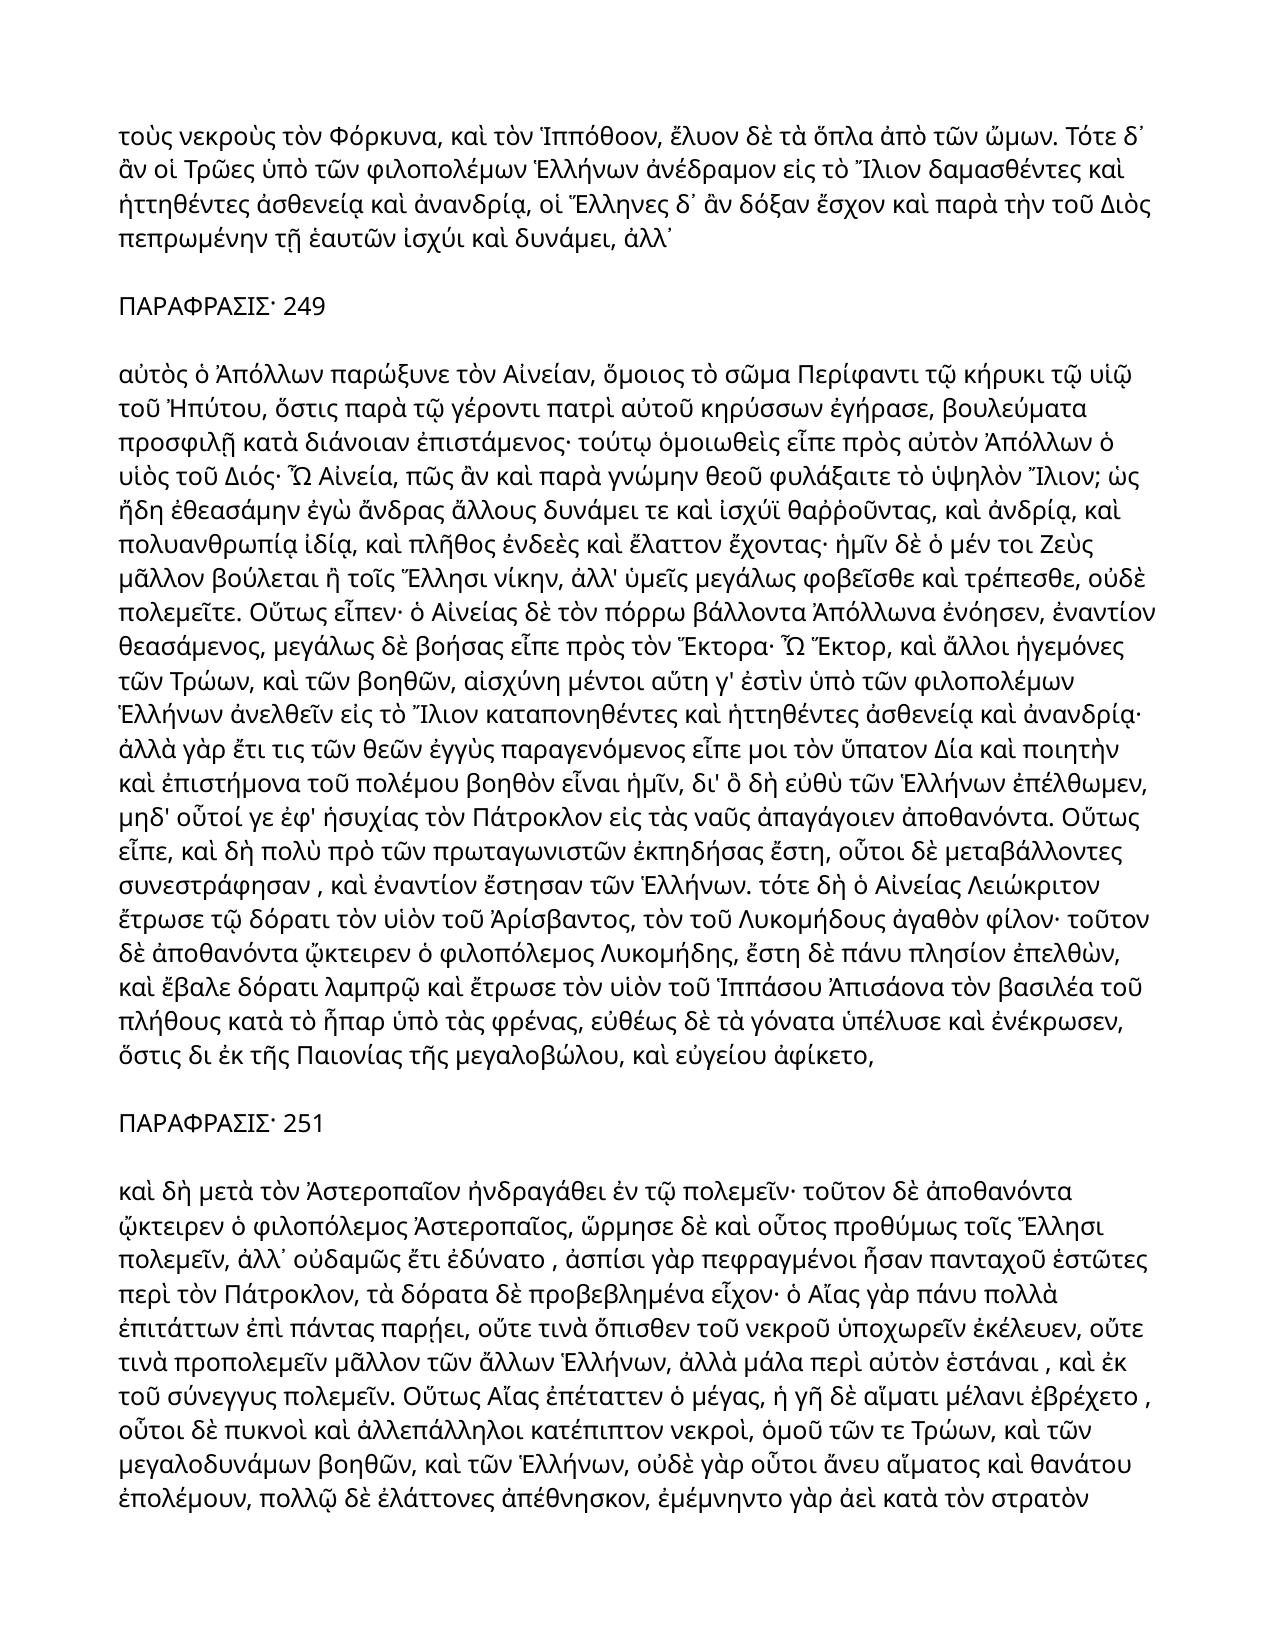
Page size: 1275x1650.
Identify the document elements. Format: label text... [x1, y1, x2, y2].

text τοὺς νεκροὺς τὸν Φόρκυνα, καὶ τὸν Ἱππόθοον, ἔλυον δὲ τὰ ὅπλα ἀπὸ τῶν ὤμων. Τότε δ᾽ ἂν οἱ Τρῶες ὑπὸ τῶν φιλοπολέμων Ἑλλήνων ἀνέδραμον εἰς τὸ Ἴλιον δαμασθέντες καὶ ἡττηθέντες ἀσθενείᾳ καὶ ἀνανδρίᾳ, οἱ Ἕλληνες δ᾽ ἂν δόξαν ἔσχον καὶ παρὰ τὴν τοῦ Διὸς πεπρωμένην τῇ ἑαυτῶν ἰσχύι καὶ δυνάμει, ἀλλ᾿ [118, 118, 1157, 254]
text αὐτὸς ὁ Ἀπόλλων παρώξυνε τὸν Αἰνείαν, ὅμοιος τὸ σῶμα Περίφαντι τῷ κήρυκι τῷ υἱῷ τοῦ Ἠπύτου, ὅστις παρὰ τῷ γέροντι πατρὶ αὐτοῦ κηρύσσων ἐγήρασε, βουλεύματα προσφιλῇ κατὰ διάνοιαν ἐπιστάμενος· τούτῳ ὁμοιωθεὶς εἶπε πρὸς αὐτὸν Ἀπόλλων ὁ υἱὸς τοῦ Διός· Ὦ Αἰνεία, πῶς ἂν καὶ παρὰ γνώμην θεοῦ φυλάξαιτε τὸ ὑψηλὸν Ἴλιον; ὡς ἤδη ἐθεασάμην ἐγὼ ἄνδρας ἄλλους δυνάμει τε καὶ ἰσχύϊ θαῤῥοῦντας, καὶ ἀνδρίᾳ, καὶ πολυανθρωπίᾳ ἰδίᾳ, καὶ πλῆθος ἐνδεὲς καὶ ἔλαττον ἔχοντας· ἡμῖν δὲ ὁ μέν τοι Ζεὺς μᾶλλον βούλεται ἢ τοῖς Ἕλλησι νίκην, ἀλλ' ὑμεῖς μεγάλως φοβεῖσθε καὶ τρέπεσθε, οὐδὲ πολεμεῖτε. Οὕτως εἶπεν· ὁ Αἰνείας δὲ τὸν πόρρω βάλλοντα Ἀπόλλωνα ἐνόησεν, ἐναντίον θεασάμενος, μεγάλως δὲ βοήσας εἶπε πρὸς τὸν Ἕκτορα· Ὦ Ἕκτορ, καὶ ἄλλοι ἡγεμόνες τῶν Τρώων, καὶ τῶν βοηθῶν, αἰσχύνη μέντοι αὕτη γ' ἐστὶν ὑπὸ τῶν φιλοπολέμων Ἑλλήνων ἀνελθεῖν εἰς τὸ Ἴλιον καταπονηθέντες καὶ ἡττηθέντες ἀσθενείᾳ καὶ ἀνανδρίᾳ· ἀλλὰ γὰρ ἔτι τις τῶν θεῶν ἐγγὺς παραγενόμενος εἶπε μοι τὸν ὕπατον Δία καὶ ποιητὴν καὶ ἐπιστήμονα τοῦ πολέμου βοηθὸν εἶναι ἡμῖν, δι' ὃ δὴ εὐθὺ τῶν Ἑλλήνων ἐπέλθωμεν, μηδ' οὗτοί γε ἐφ' ἡσυχίας τὸν Πάτροκλον εἰς τὰς ναῦς ἀπαγάγοιεν ἀποθανόντα. Οὕτως εἶπε, καὶ δὴ πολὺ πρὸ τῶν πρωταγωνιστῶν ἐκπηδήσας ἔστη, οὗτοι δὲ μεταβάλλοντες συνεστράφησαν , καὶ ἐναντίον ἔστησαν τῶν Ἑλλήνων. τότε δὴ ὁ Αἰνείας Λειώκριτον ἔτρωσε τῷ δόρατι τὸν υἱὸν τοῦ Ἀρίσβαντος, τὸν τοῦ Λυκομήδους ἀγαθὸν φίλον· τοῦτον δὲ ἀποθανόντα ᾤκτειρεν ὁ φιλοπόλεμος Λυκομήδης, ἔστη δὲ πάνυ πλησίον ἐπελθὼν, καὶ ἔβαλε δόρατι λαμπρῷ καὶ ἔτρωσε τὸν υἱὸν τοῦ Ἱππάσου Ἀπισάονα τὸν βασιλέα τοῦ πλήθους κατὰ τὸ ἧπαρ ὑπὸ τὰς φρένας, εὐθέως δὲ τὰ γόνατα ὑπέλυσε καὶ ἐνέκρωσεν, ὅστις δι ἐκ τῆς Παιονίας τῆς μεγαλοβώλου, καὶ εὐγείου ἀφίκετο, [118, 357, 1157, 1072]
text ΠAPΑΦΡΑΣΙΣ· 251 [118, 1106, 1157, 1140]
text καὶ δὴ μετὰ τὸν Ἀστεροπαῖον ἠνδραγάθει ἐν τῷ πολεμεῖν· τοῦτον δὲ ἀποθανόντα ᾤκτειρεν ὁ φιλοπόλεμος Ἀστεροπαῖος, ὥρμησε δὲ καὶ οὗτος προθύμως τοῖς Ἕλλησι πολεμεῖν, ἀλλ᾿ οὐδαμῶς ἔτι ἐδύνατο , ἀσπίσι γὰρ πεφραγμένοι ἦσαν πανταχοῦ ἑστῶτες περὶ τὸν Πάτροκλον, τὰ δόρατα δὲ προβεβλημένα εἶχον· ὁ Αἴας γὰρ πάνυ πολλὰ ἐπιτάττων ἐπὶ πάντας παρῄει, οὔτε τινὰ ὄπισθεν τοῦ νεκροῦ ὑποχωρεῖν ἐκέλευεν, οὔτε τινὰ προπολεμεῖν μᾶλλον τῶν ἄλλων Ἑλλήνων, ἀλλὰ μάλα περὶ αὐτὸν ἑστάναι , καὶ ἐκ τοῦ σύνεγγυς πολεμεῖν. Οὕτως Αἴας ἐπέταττεν ὁ μέγας, ἡ γῆ δὲ αἵματι μέλανι ἐβρέχετο , οὗτοι δὲ πυκνοὶ καὶ ἀλλεπάλληλοι κατέπιπτον νεκροὶ, ὁμοῦ τῶν τε Τρώων, καὶ τῶν μεγαλοδυνάμων βοηθῶν, καὶ τῶν Ἑλλήνων, οὐδὲ γὰρ οὗτοι ἄνευ αἵματος καὶ θανάτου ἐπολέμουν, πολλῷ δὲ ἐλάττονες ἀπέθνησκον, ἐμέμνηντο γὰρ ἀεὶ κατὰ τὸν στρατὸν [118, 1174, 1157, 1515]
text ΠAPΑΦΡΑΣΙΣ· 249 [118, 288, 1157, 322]
